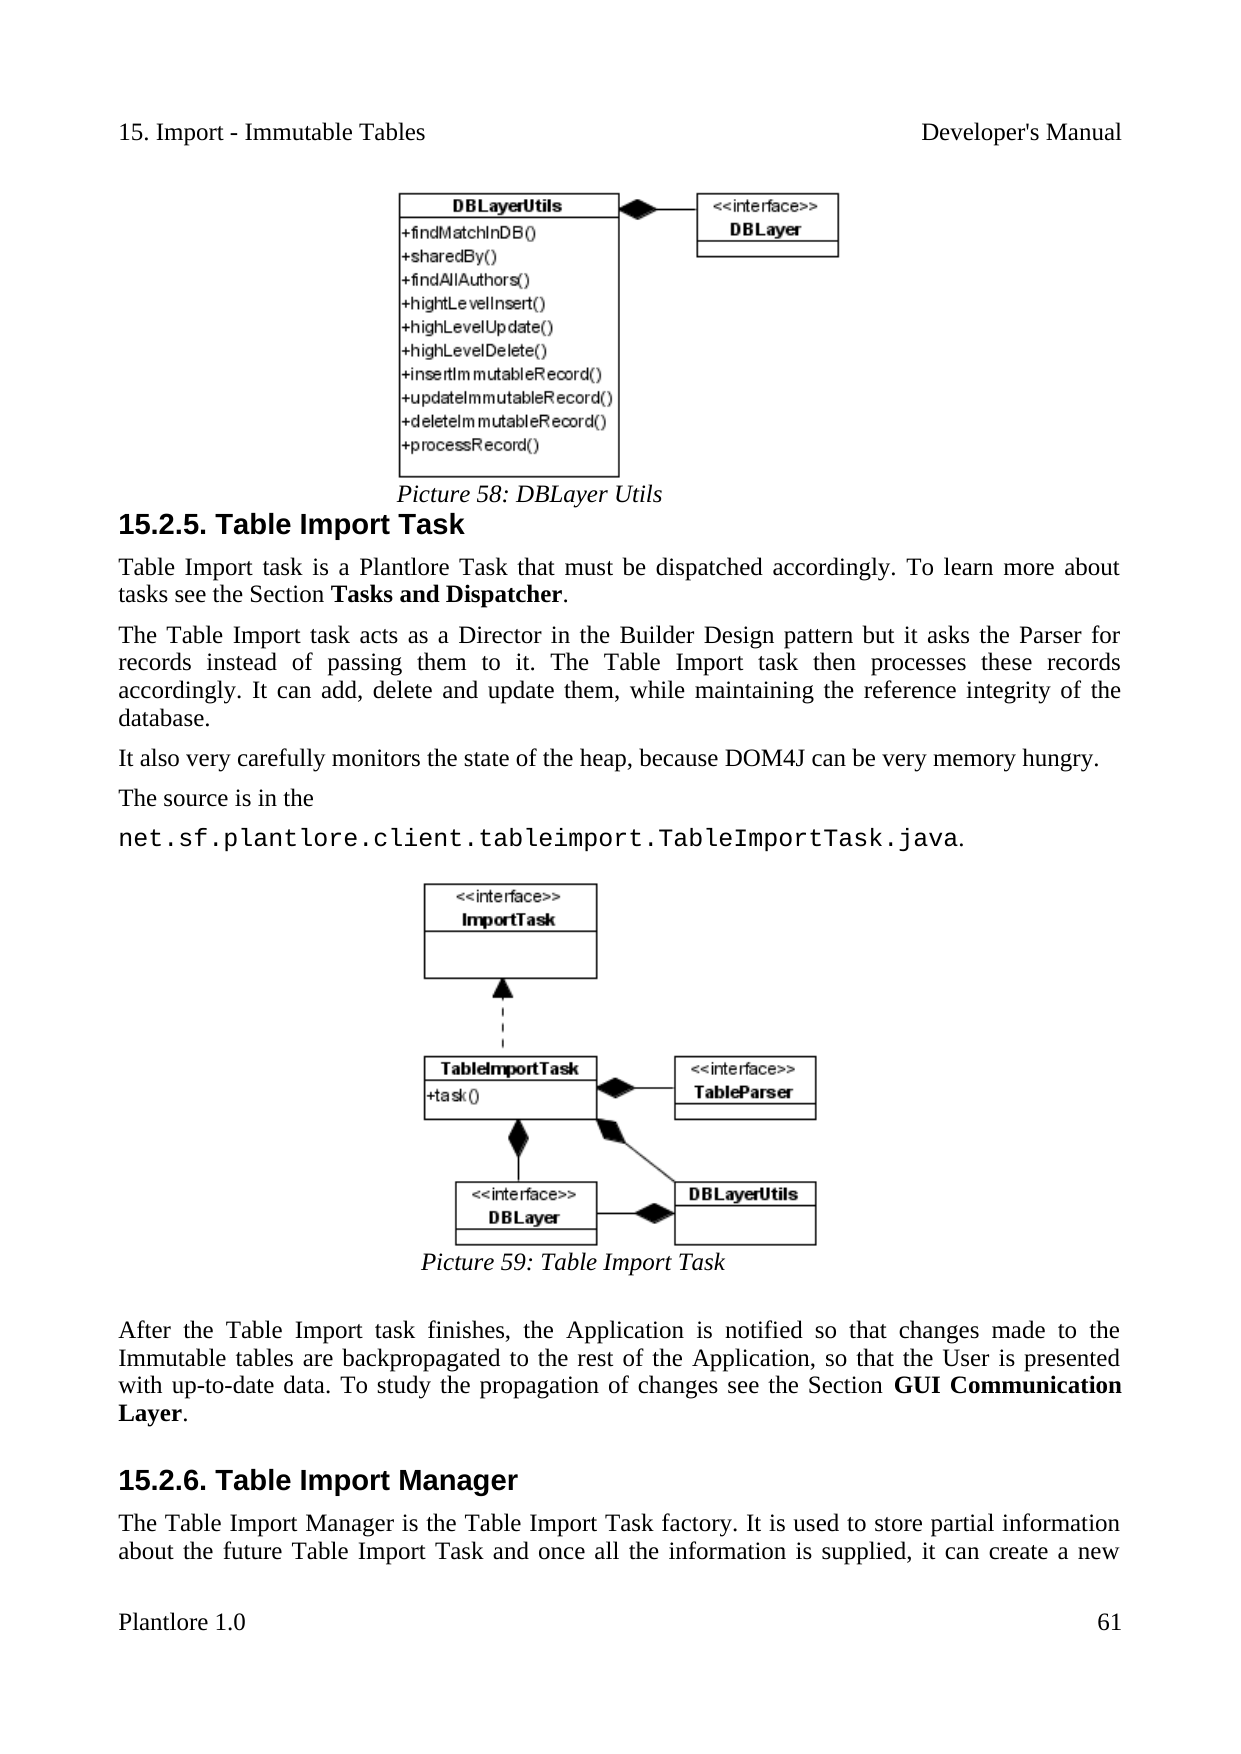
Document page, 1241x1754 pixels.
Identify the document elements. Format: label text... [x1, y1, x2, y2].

text The source is in the [118, 784, 1122, 812]
text The Table Import task acts as a Director in the Builder Design pattern but it asks the Parser for records instead of passing them to it. The Table Import task then processes these records accordingly. It can add, delete and update them, while maintaining the reference integrity of the database. [118, 621, 1122, 732]
text The Table Import Manager is the Table Import Task factory. It is used to store partial information about the future Table Import Task and once all the information is supplied, it can create a new [118, 1509, 1122, 1565]
text It also very carefully monitors the state of the heap, because DOM4J can be very memory hungry. [118, 744, 1122, 772]
text net.sf.plantlore.client.tableimport.TableImportTask.java. [118, 824, 1122, 854]
subtitle 15.2.5. Table Import Task [118, 175, 1122, 540]
text Table Import task is a Plantlore Task that must be dispatched accordingly. To learn more about tasks see the Section Tasks and Dispatcher. [118, 553, 1122, 608]
text Picture 59: Table Import Task [421, 1249, 819, 1276]
text After the Table Import task finishes, the Application is notified so that changes made to the Immutable tables are backpropagated to the rest of the Application, so that the User is presented with up-to-date data. To study the propagation of changes see the Section GUI Communication Layer. [118, 1316, 1122, 1427]
subtitle 15.2.6. Table Import Manager [118, 1464, 1122, 1497]
picture [396, 187, 844, 481]
text Picture 58: DBLayer Utils [397, 481, 843, 508]
picture [421, 879, 820, 1249]
